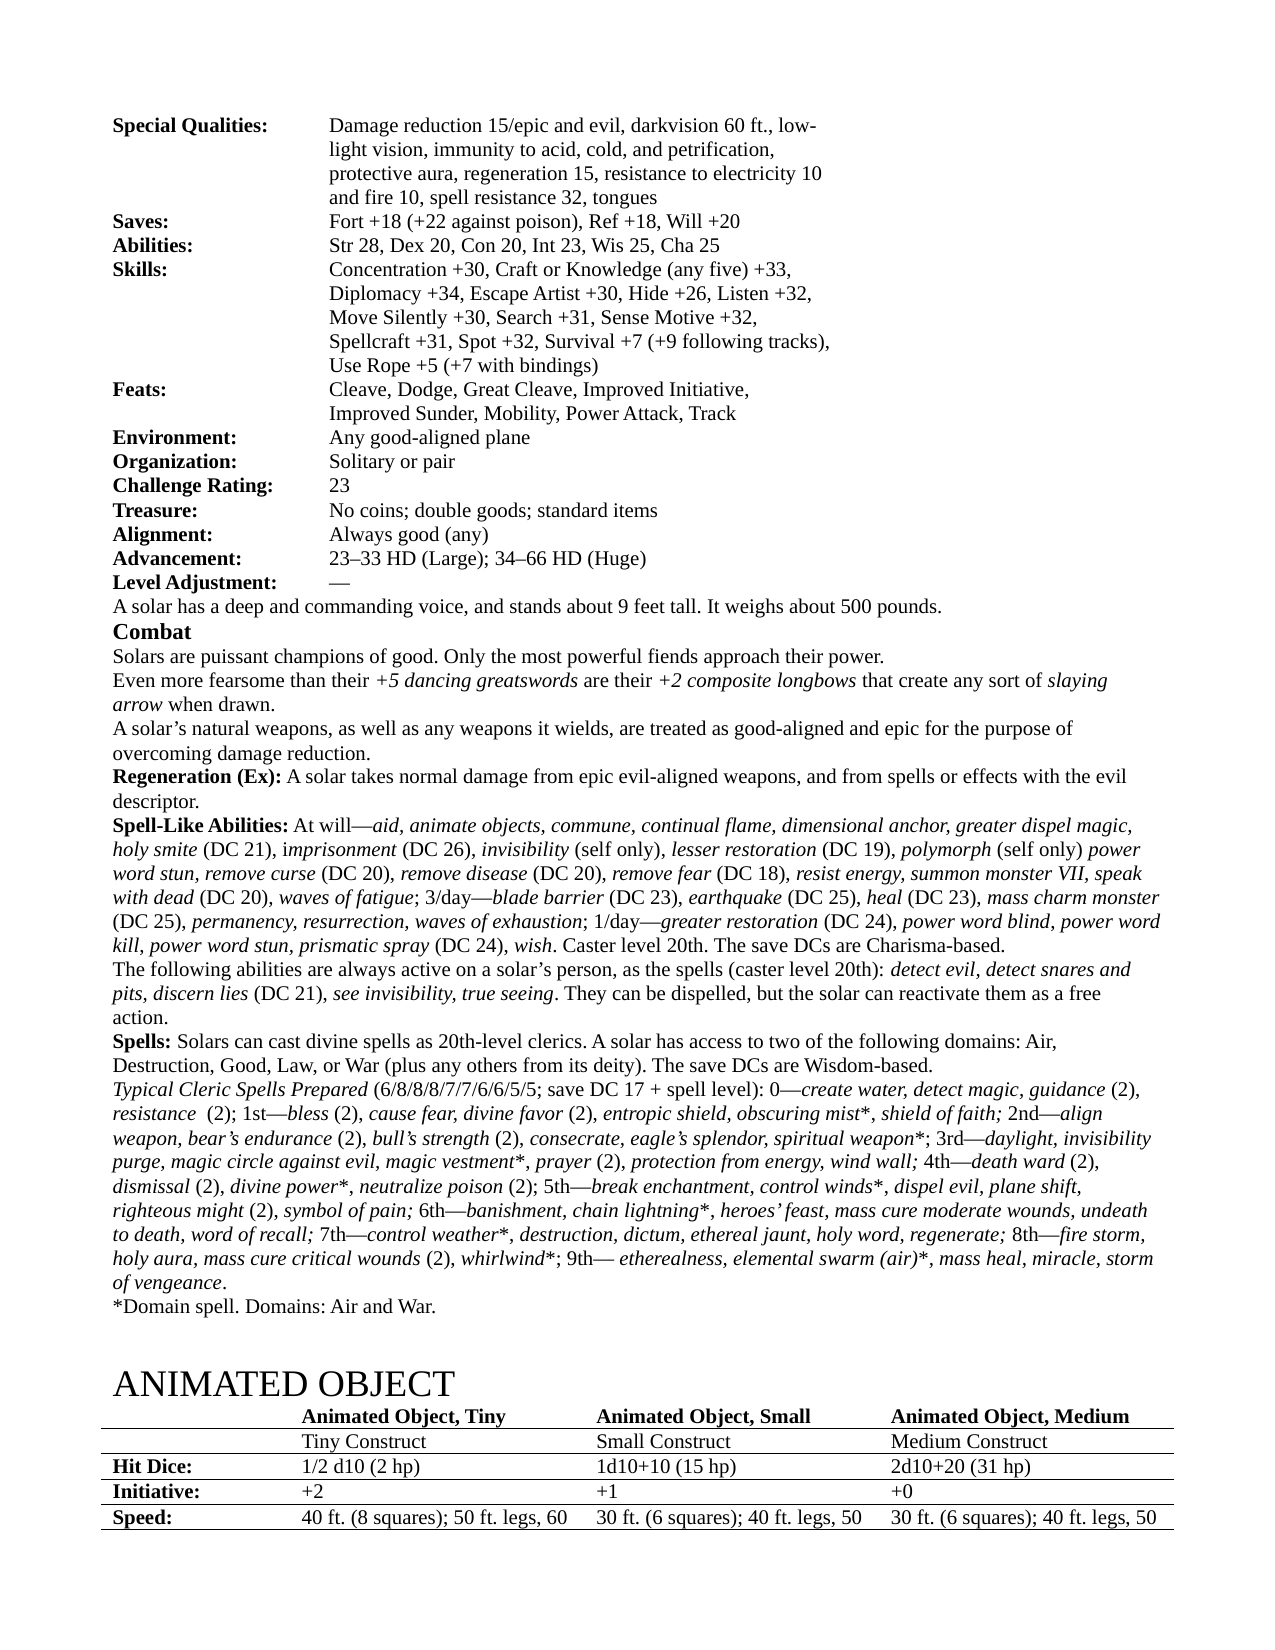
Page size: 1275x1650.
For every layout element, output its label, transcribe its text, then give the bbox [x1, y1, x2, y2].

text Solars are puissant champions of good. Only the most powerful fiends approach their power. [112, 644, 1162, 668]
table_cell Cleave, Dodge, Great Cleave, Improved Initiative, Improved Sunder, Mobility, Power Attack, Track [318, 377, 844, 425]
table_cell 1d10+10 (15 hp) [585, 1454, 879, 1478]
table_cell Tiny Construct [290, 1429, 585, 1453]
table_cell Always good (any) [318, 522, 844, 546]
table_cell Treasure: [101, 498, 318, 522]
text Regeneration (Ex): A solar takes normal damage from epic evil-aligned weapons, and from spells or effects with the evil descriptor. [112, 764, 1162, 813]
text The following abilities are always active on a solar’s person, as the spells (caster level 20th): detect evil, detect snares and pits, discern lies (DC 21), see invisibility, true seeing. They can be dispelled, but the solar can reactivate them as a free action. [112, 957, 1162, 1029]
table_cell [101, 1429, 290, 1453]
table_cell Abilities: [101, 233, 318, 257]
table_header [101, 1404, 290, 1428]
text A solar has a deep and commanding voice, and stands about 9 feet tall. It weighs about 500 pounds. [112, 594, 1162, 618]
table_cell Special Qualities: [101, 113, 318, 209]
text Spells: Solars can cast divine spells as 20th-level clerics. A solar has access to two of the following domains: Air, Destruction, Good, Law, or War (plus any others from its deity). The save DCs are Wisdom-based. [112, 1029, 1162, 1077]
table_cell Level Adjustment: [101, 570, 318, 594]
table_header Animated Object, Small [585, 1404, 879, 1428]
table_cell Saves: [101, 209, 318, 233]
table_cell Hit Dice: [101, 1454, 290, 1478]
table_cell Environment: [101, 425, 318, 449]
text ANIMATED OBJECT [112, 1361, 1162, 1404]
table_cell 30 ft. (6 squares); 40 ft. legs, 50 [585, 1505, 879, 1529]
table_cell Speed: [101, 1505, 290, 1529]
table_cell Skills: [101, 257, 318, 377]
text A solar’s natural weapons, as well as any weapons it wields, are treated as good-aligned and epic for the purpose of overcoming damage reduction. [112, 716, 1162, 764]
table_cell +0 [879, 1480, 1174, 1503]
table_cell 2d10+20 (31 hp) [879, 1454, 1174, 1478]
table_cell 23 [318, 474, 844, 497]
table_cell +1 [585, 1480, 879, 1503]
text Even more fearsome than their +5 dancing greatswords are their +2 composite longbows that create any sort of slaying arrow when drawn. [112, 668, 1162, 716]
text Spell-Like Abilities: At will—aid, animate objects, commune, continual flame, dimensional anchor, greater dispel magic, holy smite (DC 21), imprisonment (DC 26), invisibility (self only), lesser restoration (DC 19), polymorph (self only) power word stun, remove curse (DC 20), remove disease (DC 20), remove fear (DC 18), resist energy, summon monster VII, speak with dead (DC 20), waves of fatigue; 3/day—blade barrier (DC 23), earthquake (DC 25), heal (DC 23), mass charm monster (DC 25), permanency, resurrection, waves of exhaustion; 1/day—greater restoration (DC 24), power word blind, power word kill, power word stun, prismatic spray (DC 24), wish. Caster level 20th. The save DCs are Charisma-based. [112, 813, 1162, 957]
table_cell Advancement: [101, 546, 318, 570]
table_cell Any good-aligned plane [318, 425, 844, 449]
table_cell Alignment: [101, 522, 318, 546]
table_cell Feats: [101, 377, 318, 425]
table_cell Fort +18 (+22 against poison), Ref +18, Will +20 [318, 209, 844, 233]
table_cell Small Construct [585, 1429, 879, 1453]
table_cell 30 ft. (6 squares); 40 ft. legs, 50 [879, 1505, 1174, 1529]
table_cell Challenge Rating: [101, 474, 318, 497]
table_cell Damage reduction 15/epic and evil, darkvision 60 ft., low-light vision, immunity to acid, cold, and petrification, protective aura, regeneration 15, resistance to electricity 10 and fire 10, spell resistance 32, tongues [318, 113, 844, 209]
subtitle Combat [112, 618, 1162, 644]
table_cell 1/2 d10 (2 hp) [290, 1454, 585, 1478]
table_header Animated Object, Medium [879, 1404, 1174, 1428]
table_cell No coins; double goods; standard items [318, 498, 844, 522]
table_cell Medium Construct [879, 1429, 1174, 1453]
table_cell 23–33 HD (Large); 34–66 HD (Huge) [318, 546, 844, 570]
table_cell 40 ft. (8 squares); 50 ft. legs, 60 [290, 1505, 585, 1529]
table_cell Organization: [101, 449, 318, 473]
table_cell Concentration +30, Craft or Knowledge (any five) +33, Diplomacy +34, Escape Artist +30, Hide +26, Listen +32, Move Silently +30, Search +31, Sense Motive +32, Spellcraft +31, Spot +32, Survival +7 (+9 following tracks), Use Rope +5 (+7 with bindings) [318, 257, 844, 377]
table_cell Initiative: [101, 1480, 290, 1503]
table_cell — [318, 570, 844, 594]
table_cell Solitary or pair [318, 449, 844, 473]
table_cell Str 28, Dex 20, Con 20, Int 23, Wis 25, Cha 25 [318, 233, 844, 257]
table_header Animated Object, Tiny [290, 1404, 585, 1428]
text Typical Cleric Spells Prepared (6/8/8/8/7/7/6/6/5/5; save DC 17 + spell level): 0—create water, detect magic, guidance (2), resistance (2); 1st—bless (2), cause fear, divine favor (2), entropic shield, obscuring mist*, shield of faith; 2nd—align weapon, bear’s endurance (2), bull’s strength (2), consecrate, eagle’s splendor, spiritual weapon*; 3rd—daylight, invisibility purge, magic circle against evil, magic vestment*, prayer (2), protection from energy, wind wall; 4th—death ward (2), dismissal (2), divine power*, neutralize poison (2); 5th—break enchantment, control winds*, dispel evil, plane shift, righteous might (2), symbol of pain; 6th—banishment, chain lightning*, heroes’ feast, mass cure moderate wounds, undeath to death, word of recall; 7th—control weather*, destruction, dictum, ethereal jaunt, holy word, regenerate; 8th—fire storm, holy aura, mass cure critical wounds (2), whirlwind*; 9th— etherealness, elemental swarm (air)*, mass heal, miracle, storm of vengeance. [112, 1077, 1162, 1294]
text *Domain spell. Domains: Air and War. [112, 1294, 1162, 1318]
table_cell +2 [290, 1480, 585, 1503]
